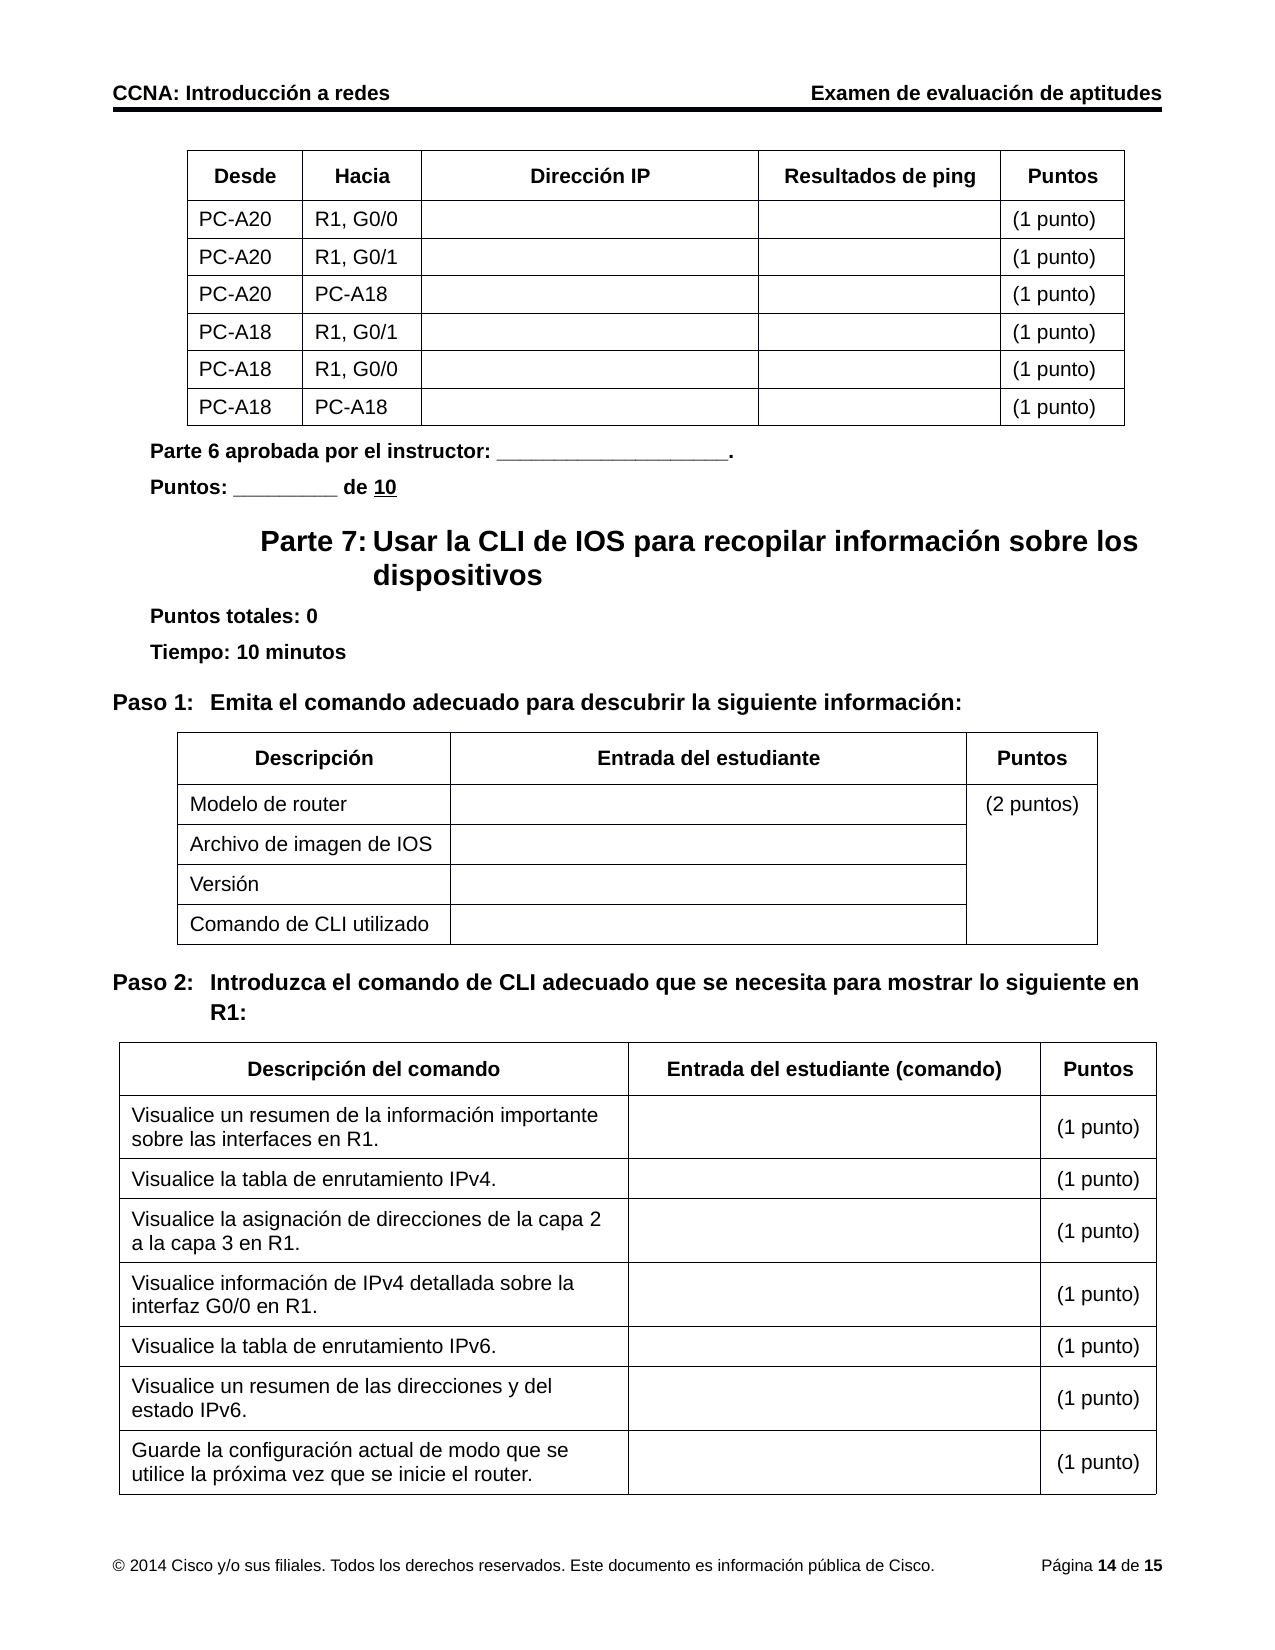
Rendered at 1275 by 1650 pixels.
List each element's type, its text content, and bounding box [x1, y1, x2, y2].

table_cell Visualice un resumen de la información importante sobre las interfaces en R1. [120, 1096, 628, 1158]
table_cell Visualice un resumen de las direcciones y del estado IPv6. [120, 1367, 628, 1430]
table_cell [629, 1159, 1040, 1198]
table_cell (1 punto) [1041, 1327, 1156, 1366]
table_cell (1 punto) [1001, 314, 1124, 350]
table_header Entrada del estudiante [451, 733, 966, 784]
table_header Entrada del estudiante (comando) [629, 1043, 1040, 1094]
table_cell [629, 1327, 1040, 1366]
table_header Descripción del comando [120, 1043, 628, 1094]
table_cell (1 punto) [1001, 239, 1124, 275]
table_cell (1 punto) [1001, 351, 1124, 387]
table_cell [759, 389, 1000, 425]
table_header Dirección IP [422, 151, 758, 200]
text Puntos totales: 0 [150, 603, 1162, 627]
table_cell Guarde la configuración actual de modo que se utilice la próxima vez que se inicie el router. [120, 1431, 628, 1493]
table_header Descripción [178, 733, 450, 784]
table_cell [629, 1096, 1040, 1158]
table_header Resultados de ping [759, 151, 1000, 200]
table_cell PC-A18 [188, 351, 302, 387]
table_cell [759, 276, 1000, 312]
table_cell Archivo de imagen de IOS [178, 825, 450, 864]
table_cell R1, G0/1 [303, 314, 421, 350]
subtitle Usar la CLI de IOS para recopilar información sobre los dispositivos [260, 524, 1162, 591]
table_cell [629, 1263, 1040, 1326]
table_cell R1, G0/0 [303, 351, 421, 387]
table_cell PC-A18 [303, 276, 421, 312]
text Parte 6 aprobada por el instructor: ____________________. [150, 438, 1162, 462]
table_cell Visualice la tabla de enrutamiento IPv6. [120, 1327, 628, 1366]
table_cell [629, 1367, 1040, 1430]
table_cell Visualice la asignación de direcciones de la capa 2 a la capa 3 en R1. [120, 1199, 628, 1262]
table_cell PC-A20 [188, 276, 302, 312]
text Tiempo: 10 minutos [150, 640, 1162, 664]
table_cell [759, 351, 1000, 387]
table_cell (2 puntos) [967, 785, 1097, 944]
table_cell (1 punto) [1001, 389, 1124, 425]
table_cell Versión [178, 865, 450, 904]
table_cell PC-A18 [188, 389, 302, 425]
table_cell [629, 1431, 1040, 1493]
table_cell PC-A20 [188, 239, 302, 275]
table_cell (1 punto) [1041, 1263, 1156, 1326]
table_cell [759, 239, 1000, 275]
table_header Desde [188, 151, 302, 200]
table_cell Visualice información de IPv4 detallada sobre la interfaz G0/0 en R1. [120, 1263, 628, 1326]
table_cell Modelo de router [178, 785, 450, 824]
table_cell (1 punto) [1041, 1367, 1156, 1430]
table_cell [451, 905, 966, 944]
table_cell PC-A18 [188, 314, 302, 350]
table_cell PC-A18 [303, 389, 421, 425]
table_header Puntos [1041, 1043, 1156, 1094]
table_cell [422, 314, 758, 350]
table_cell R1, G0/1 [303, 239, 421, 275]
table_cell [422, 239, 758, 275]
table_cell [759, 201, 1000, 237]
table_cell [759, 314, 1000, 350]
table_header Puntos [1001, 151, 1124, 200]
table_cell [451, 785, 966, 824]
table_cell [422, 201, 758, 237]
table_cell (1 punto) [1001, 201, 1124, 237]
table_cell R1, G0/0 [303, 201, 421, 237]
table_cell [422, 389, 758, 425]
table_cell (1 punto) [1041, 1096, 1156, 1158]
table_cell PC-A20 [188, 201, 302, 237]
text Puntos: _________ de 10 [150, 475, 1162, 499]
table_cell Comando de CLI utilizado [178, 905, 450, 944]
table_cell Visualice la tabla de enrutamiento IPv4. [120, 1159, 628, 1198]
list Introduzca el comando de CLI adecuado que se necesita para mostrar lo siguiente en R1: [112, 969, 1162, 1026]
table_cell [422, 351, 758, 387]
table_cell (1 punto) [1001, 276, 1124, 312]
table_cell (1 punto) [1041, 1159, 1156, 1198]
table_cell [422, 276, 758, 312]
table_header Hacia [303, 151, 421, 200]
table_cell [451, 825, 966, 864]
table_cell (1 punto) [1041, 1199, 1156, 1262]
table_cell [629, 1199, 1040, 1262]
table_header Puntos [967, 733, 1097, 784]
table_cell (1 punto) [1041, 1431, 1156, 1493]
list Emita el comando adecuado para descubrir la siguiente información: [112, 689, 1162, 715]
table_cell [451, 865, 966, 904]
